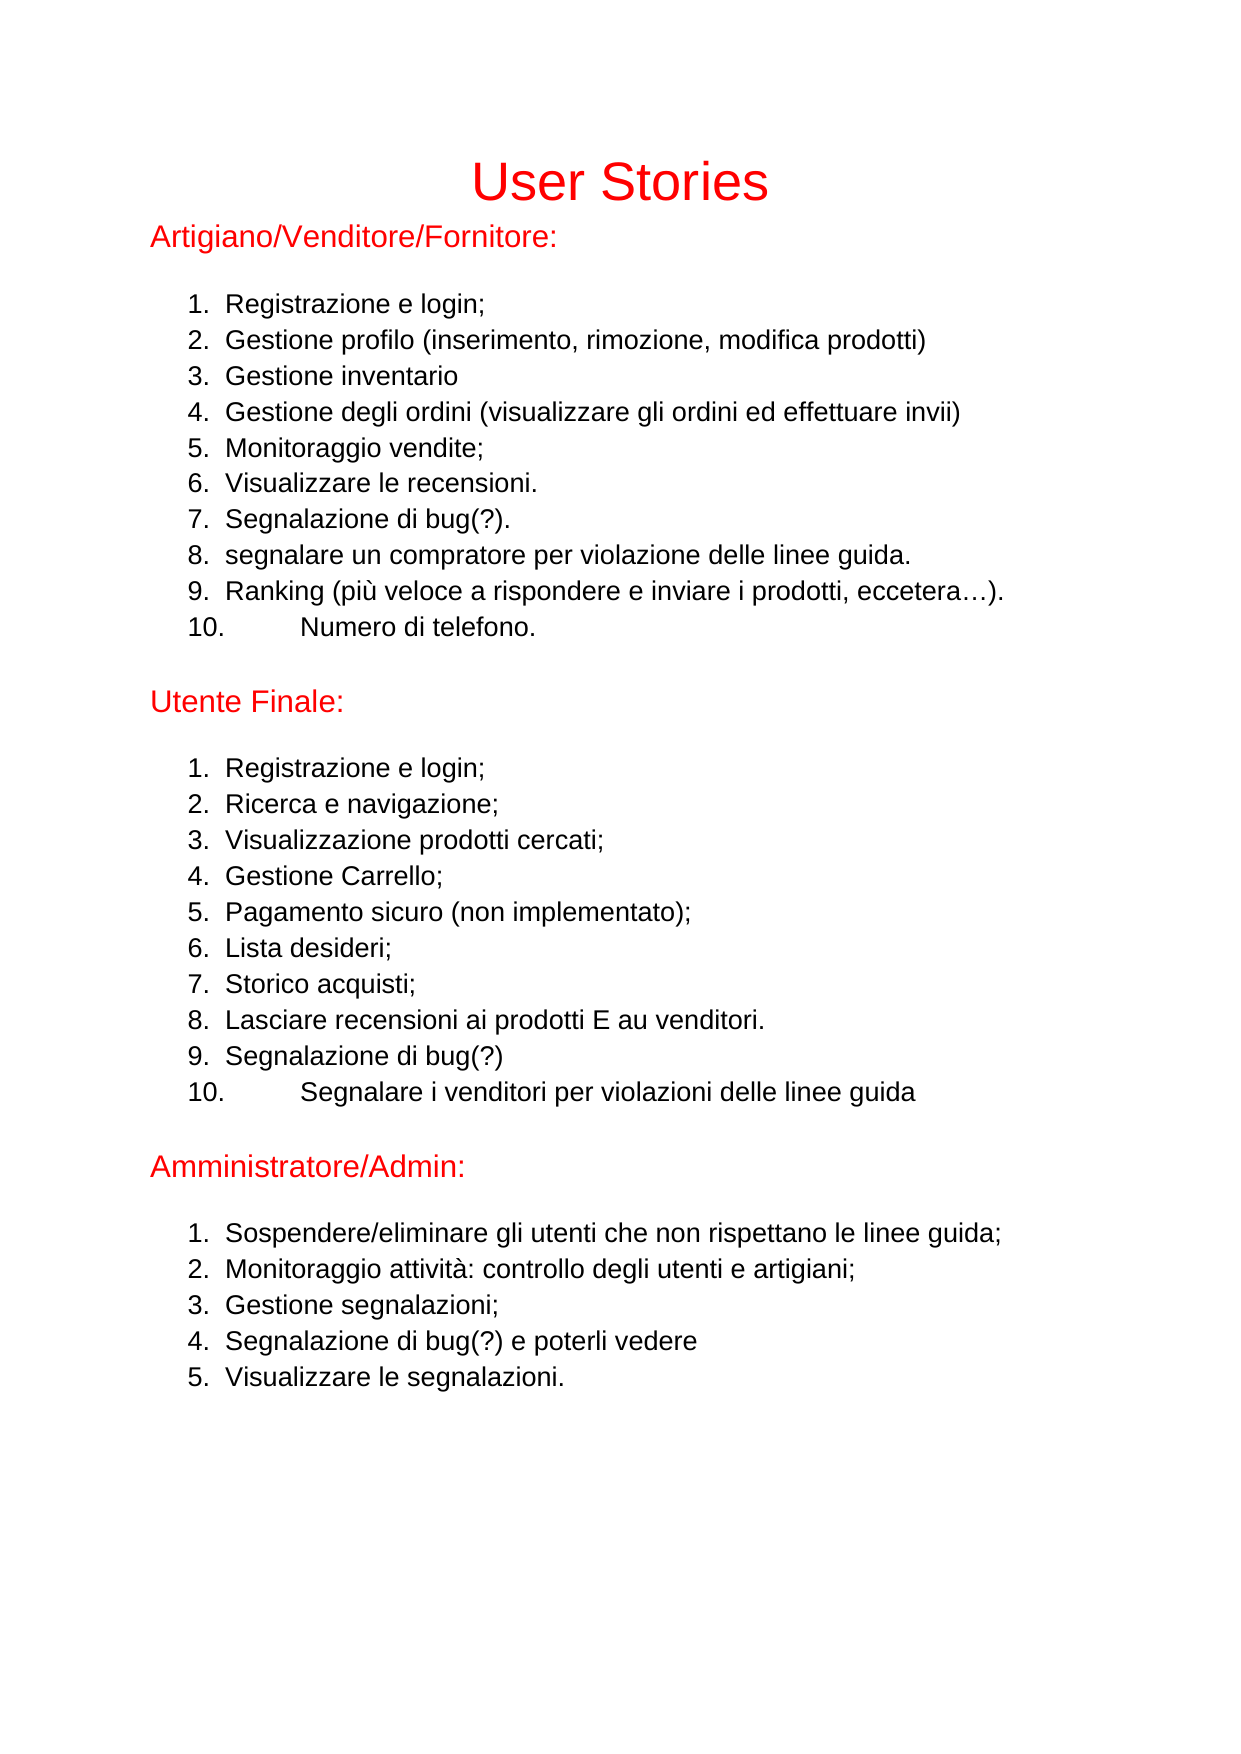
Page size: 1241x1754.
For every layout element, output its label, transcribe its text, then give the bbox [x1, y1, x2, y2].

list Segnalare i venditori per violazioni delle linee guida [187, 1076, 1090, 1107]
list Segnalazione di bug(?) [187, 1040, 1090, 1071]
list Gestione segnalazioni; [187, 1289, 1090, 1320]
list Ranking (più veloce a rispondere e inviare i prodotti, eccetera…). [187, 575, 1090, 607]
list Numero di telefono. [187, 611, 1090, 642]
subtitle Artigiano/Venditore/Fornitore: [150, 218, 1090, 254]
list Segnalazione di bug(?). [187, 503, 1090, 535]
list Registrazione e login; [187, 752, 1090, 784]
list Monitoraggio attività: controllo degli utenti e artigiani; [187, 1253, 1090, 1284]
list Ricerca e navigazione; [187, 788, 1090, 819]
subtitle Amministratore/Admin: [150, 1148, 1090, 1184]
list Gestione Carrello; [187, 860, 1090, 891]
list Gestione profilo (inserimento, rimozione, modifica prodotti) [187, 324, 1090, 355]
list Gestione inventario [187, 360, 1090, 391]
list Lasciare recensioni ai prodotti E au venditori. [187, 1004, 1090, 1035]
list Segnalazione di bug(?) e poterli vedere [187, 1325, 1090, 1356]
list Gestione degli ordini (visualizzare gli ordini ed effettuare invii) [187, 396, 1090, 427]
list Visualizzare le recensioni. [187, 467, 1090, 499]
list Storico acquisti; [187, 968, 1090, 999]
list segnalare un compratore per violazione delle linee guida. [187, 539, 1090, 571]
subtitle Utente Finale: [150, 683, 1090, 719]
list Pagamento sicuro (non implementato); [187, 896, 1090, 927]
list Sospendere/eliminare gli utenti che non rispettano le linee guida; [187, 1217, 1090, 1248]
list Visualizzazione prodotti cercati; [187, 824, 1090, 856]
list Registrazione e login; [187, 288, 1090, 319]
list Visualizzare le segnalazioni. [187, 1361, 1090, 1392]
list Monitoraggio vendite; [187, 432, 1090, 463]
list Lista desideri; [187, 932, 1090, 963]
title User Stories [150, 150, 1090, 212]
